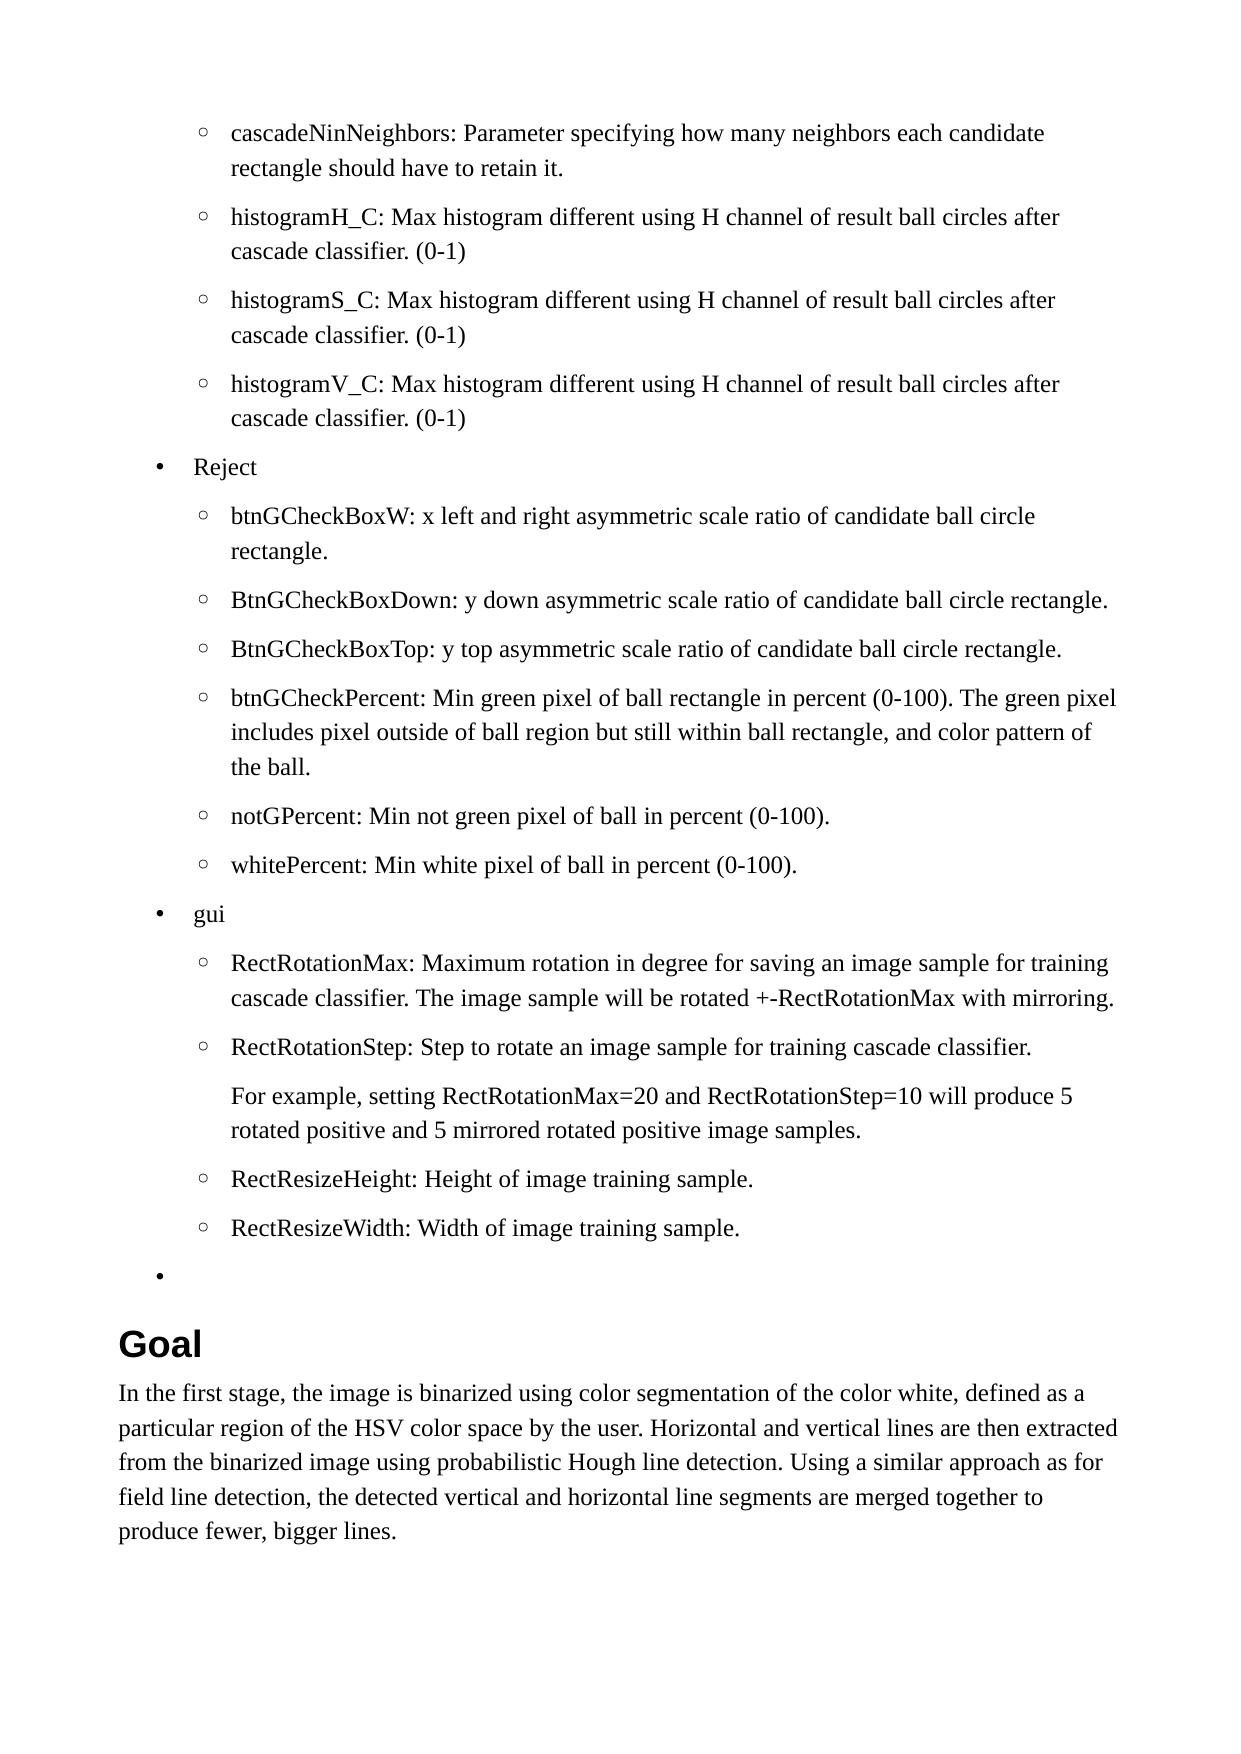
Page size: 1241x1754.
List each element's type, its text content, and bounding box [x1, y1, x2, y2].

list notGPercent: Min not green pixel of ball in percent (0-100). [193, 801, 1122, 830]
text In the first stage, the image is binarized using color segmentation of the color white, defined as a particular region of the HSV color space by the user. Horizontal and vertical lines are then extracted from the binarized image using probabilistic Hough line detection. Using a similar approach as for field line detection, the detected vertical and horizontal line segments are merged together to produce fewer, bigger lines. [118, 1378, 1122, 1545]
list RectRotationStep: Step to rotate an image sample for training cascade classifier. [193, 1032, 1122, 1061]
list RectResizeWidth: Width of image training sample. [193, 1213, 1122, 1242]
list BtnGCheckBoxDown: y down asymmetric scale ratio of candidate ball circle rectangle. [193, 585, 1122, 614]
list btnGCheckPercent: Min green pixel of ball rectangle in percent (0-100). The green pixel includes pixel outside of ball region but still within ball rectangle, and color pattern of the ball. [193, 683, 1122, 781]
list histogramH_C: Max histogram different using H channel of result ball circles after cascade classifier. (0-1) [193, 202, 1122, 265]
list histogramS_C: Max histogram different using H channel of result ball circles after cascade classifier. (0-1) [193, 285, 1122, 348]
list Reject [156, 452, 1122, 481]
list For example, setting RectRotationMax=20 and RectRotationStep=10 will produce 5 rotated positive and 5 mirrored rotated positive image samples. [193, 1081, 1122, 1144]
list btnGCheckBoxW: x left and right asymmetric scale ratio of candidate ball circle rectangle. [193, 501, 1122, 564]
list gui [156, 899, 1122, 928]
list BtnGCheckBoxTop: y top asymmetric scale ratio of candidate ball circle rectangle. [193, 634, 1122, 663]
list RectResizeHeight: Height of image training sample. [193, 1164, 1122, 1193]
list RectRotationMax: Maximum rotation in degree for saving an image sample for training cascade classifier. The image sample will be rotated +-RectRotationMax with mirroring. [193, 948, 1122, 1011]
list whitePercent: Min white pixel of ball in percent (0-100). [193, 850, 1122, 879]
list cascadeNinNeighbors: Parameter specifying how many neighbors each candidate rectangle should have to retain it. [193, 118, 1122, 181]
subtitle Goal [118, 1322, 1122, 1366]
list histogramV_C: Max histogram different using H channel of result ball circles after cascade classifier. (0-1) [193, 369, 1122, 432]
